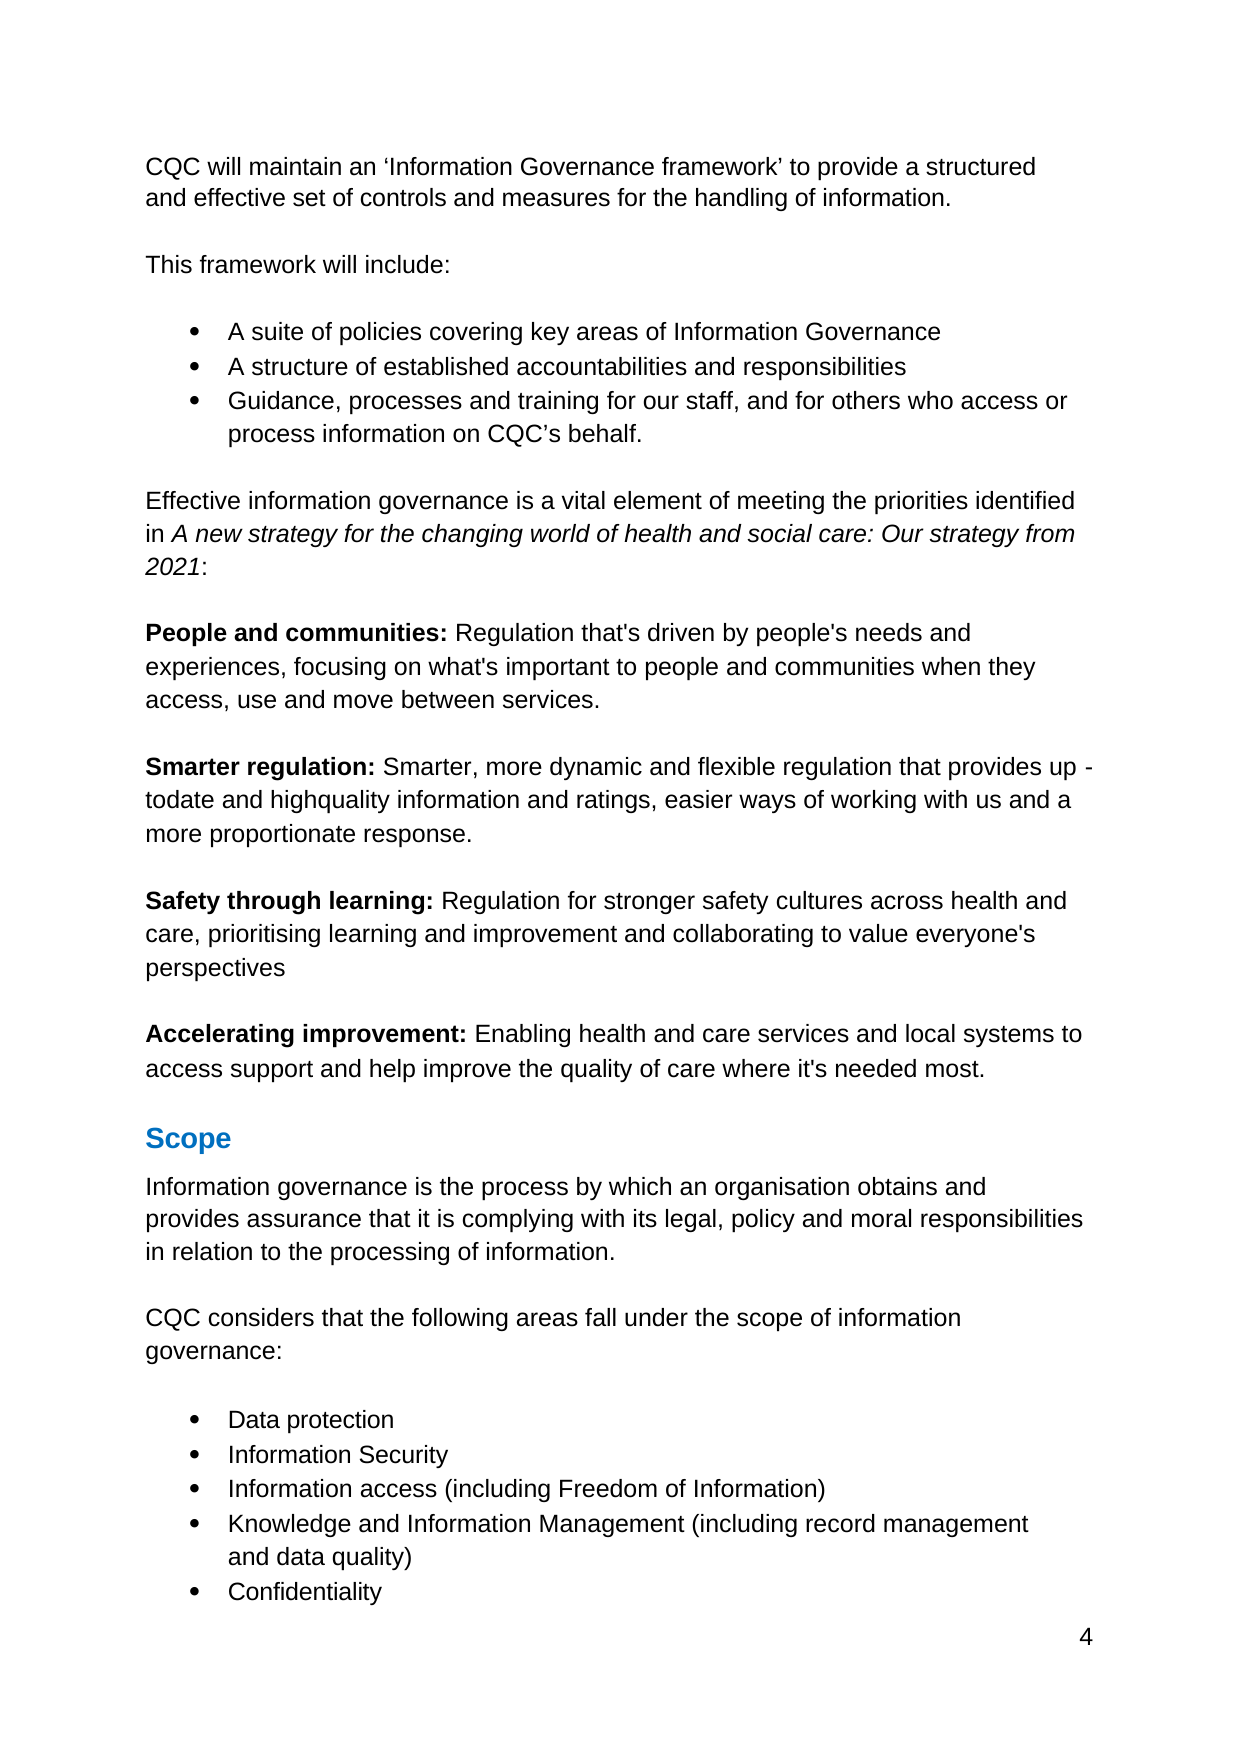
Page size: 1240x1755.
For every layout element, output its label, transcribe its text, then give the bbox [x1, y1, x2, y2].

list Guidance, processes and training for our staff, and for others who access or process information on CQC’s behalf. [190, 383, 1071, 449]
list Knowledge and Information Management (including record management and data quality) [190, 1506, 1071, 1572]
text CQC will maintain an ‘Information Governance framework’ to provide a structured and effective set of controls and measures for the handling of information. [145, 150, 1048, 213]
text CQC considers that the following areas fall under the scope of information governance: [145, 1300, 966, 1366]
text Smarter regulation: Smarter, more dynamic and flexible regulation that provides up ­to­date and high­quality information and ratings, easier ways of working with us and a more proportionate response. [145, 748, 1093, 849]
text Accelerating improvement: Enabling health and care services and local systems to access support and help improve the quality of care where it's needed most. [145, 1015, 1093, 1084]
text Effective information governance is a vital element of meeting the priorities identified in A new strategy for the changing world of health and social care: Our strategy from 2021: [145, 483, 1086, 582]
text Safety through learning: Regulation for stronger safety cultures across health and care, prioritising learning and improvement and collaborating to value everyone's perspectives [145, 883, 1071, 983]
list Information access (including Freedom of Information) [190, 1473, 1093, 1504]
text This framework will include: [145, 251, 1093, 279]
text 4 [145, 1623, 1093, 1651]
text provides assurance that it is complying with its legal, policy and moral responsibilities in relation to the processing of information. [145, 1202, 1086, 1267]
text Information governance is the process by which an organisation obtains and [145, 1173, 1093, 1201]
list A suite of policies covering key areas of Information Governance [190, 316, 1093, 347]
text People and communities: Regulation that's driven by people's needs and experiences, focusing on what's important to people and communities when they access, use and move between services. [145, 614, 1041, 715]
list A structure of established accountabilities and responsibilities [190, 351, 1093, 381]
list Confidentiality [190, 1576, 1093, 1606]
list Information Security [190, 1439, 1093, 1469]
text Scope [145, 1122, 1093, 1155]
list Data protection [190, 1404, 1093, 1434]
